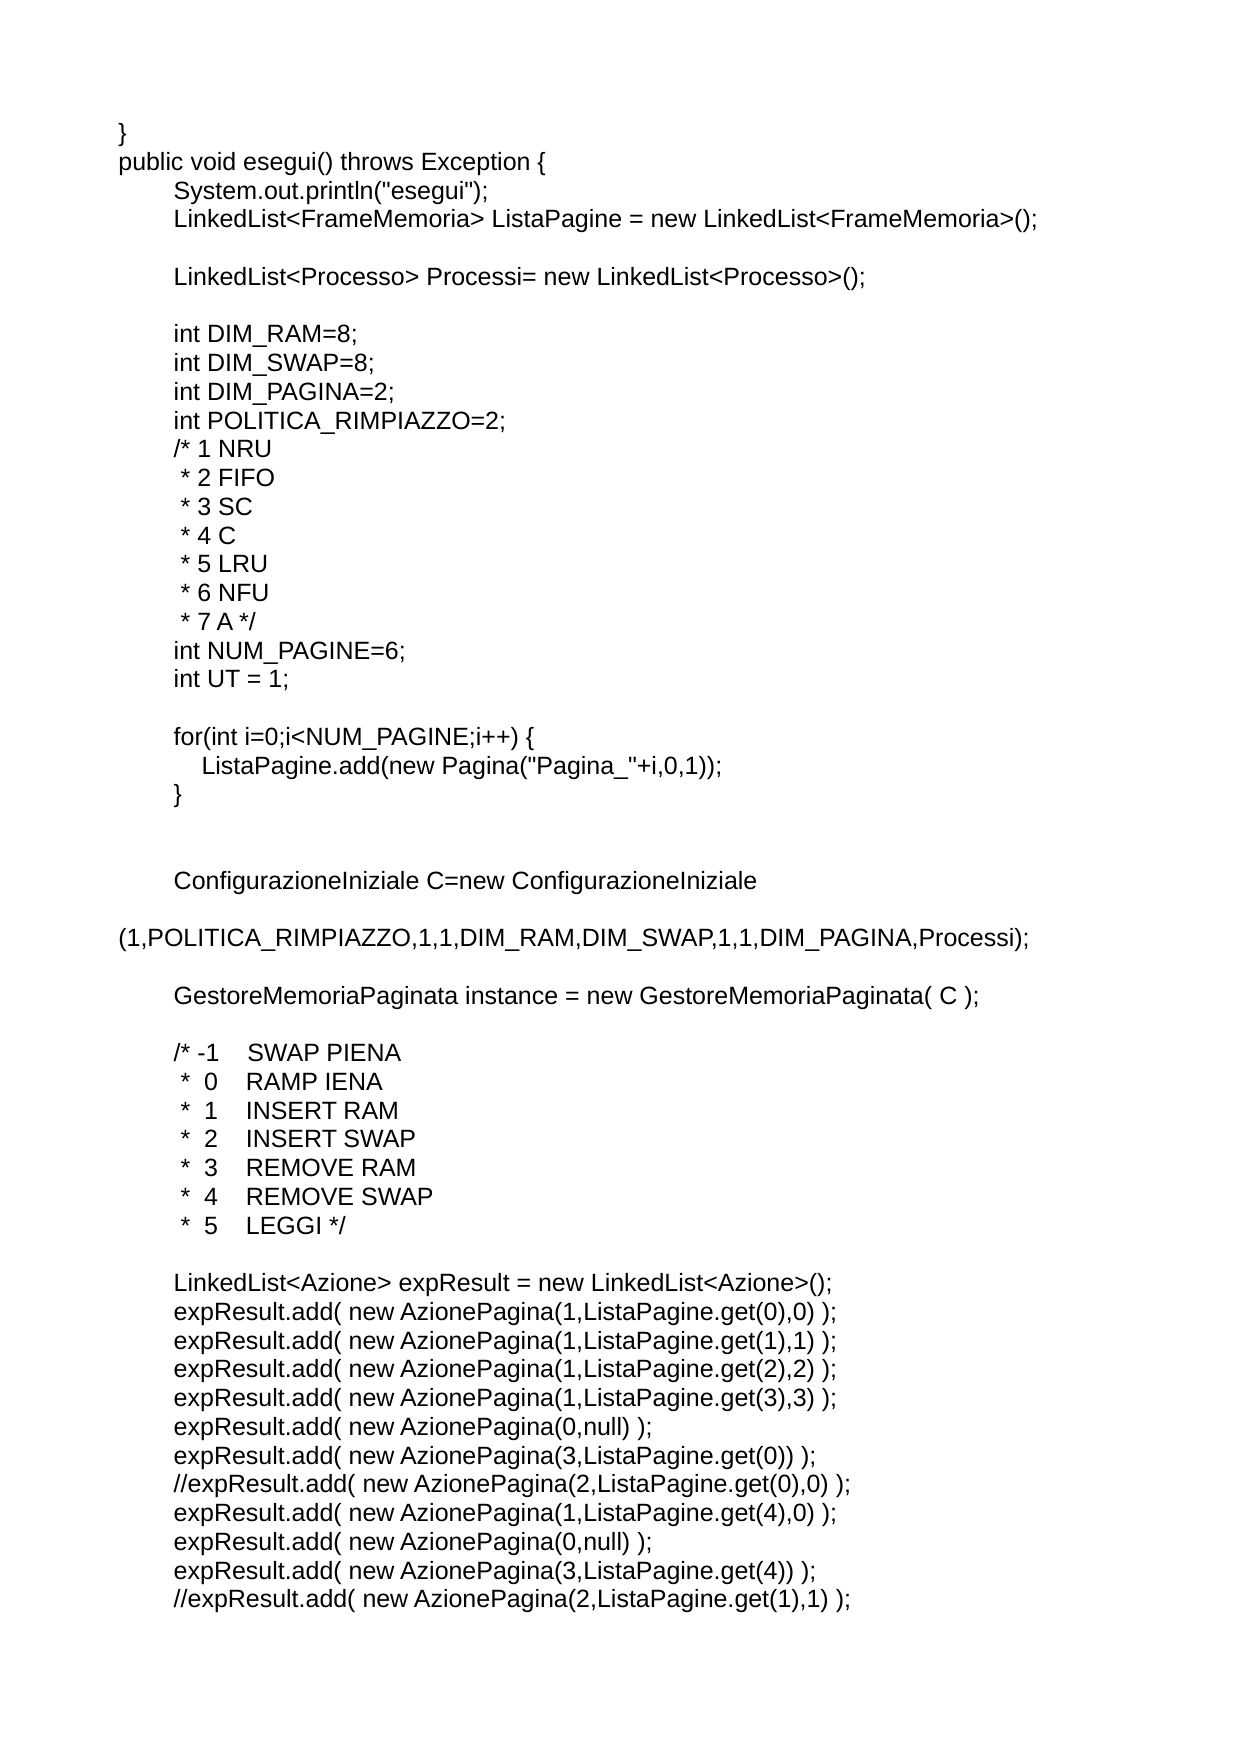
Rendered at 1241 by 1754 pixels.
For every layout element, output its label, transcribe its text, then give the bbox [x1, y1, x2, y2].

text * 3 REMOVE RAM [118, 1153, 1122, 1182]
text } [118, 779, 1122, 808]
text * 3 SC [118, 492, 1122, 521]
text expResult.add( new AzionePagina(0,null) ); [118, 1527, 1122, 1556]
text int DIM_RAM=8; [118, 319, 1122, 348]
text * 0 RAMP IENA [118, 1067, 1122, 1096]
text expResult.add( new AzionePagina(1,ListaPagine.get(4),0) ); [118, 1498, 1122, 1527]
text GestoreMemoriaPaginata instance = new GestoreMemoriaPaginata( C ); [118, 981, 1122, 1009]
text expResult.add( new AzionePagina(3,ListaPagine.get(0)) ); [118, 1441, 1122, 1469]
text (1,POLITICA_RIMPIAZZO,1,1,DIM_RAM,DIM_SWAP,1,1,DIM_PAGINA,Processi); [118, 894, 1122, 952]
text * 5 LRU [118, 549, 1122, 578]
text int POLITICA_RIMPIAZZO=2; [118, 406, 1122, 434]
text //expResult.add( new AzionePagina(2,ListaPagine.get(1),1) ); [118, 1584, 1122, 1613]
text int DIM_PAGINA=2; [118, 377, 1122, 406]
text expResult.add( new AzionePagina(1,ListaPagine.get(1),1) ); [118, 1326, 1122, 1354]
text /* -1 SWAP PIENA [118, 1038, 1122, 1067]
text * 6 NFU [118, 578, 1122, 607]
text LinkedList<FrameMemoria> ListaPagine = new LinkedList<FrameMemoria>(); [118, 204, 1122, 233]
text System.out.println("esegui"); [118, 176, 1122, 204]
text expResult.add( new AzionePagina(3,ListaPagine.get(4)) ); [118, 1556, 1122, 1584]
text * 4 C [118, 521, 1122, 549]
text } [118, 118, 1122, 147]
text LinkedList<Processo> Processi= new LinkedList<Processo>(); [118, 262, 1122, 291]
text expResult.add( new AzionePagina(1,ListaPagine.get(2),2) ); [118, 1354, 1122, 1383]
text * 5 LEGGI */ [118, 1211, 1122, 1239]
text expResult.add( new AzionePagina(0,null) ); [118, 1412, 1122, 1441]
text //expResult.add( new AzionePagina(2,ListaPagine.get(0),0) ); [118, 1469, 1122, 1498]
text int UT = 1; [118, 664, 1122, 693]
text * 4 REMOVE SWAP [118, 1182, 1122, 1211]
text for(int i=0;i<NUM_PAGINE;i++) { [118, 722, 1122, 751]
text public void esegui() throws Exception { [118, 147, 1122, 176]
text * 7 A */ [118, 607, 1122, 636]
text * 2 FIFO [118, 463, 1122, 492]
text * 2 INSERT SWAP [118, 1124, 1122, 1153]
text /* 1 NRU [118, 434, 1122, 463]
text expResult.add( new AzionePagina(1,ListaPagine.get(3),3) ); [118, 1383, 1122, 1412]
text ListaPagine.add(new Pagina("Pagina_"+i,0,1)); [118, 751, 1122, 779]
text expResult.add( new AzionePagina(1,ListaPagine.get(0),0) ); [118, 1297, 1122, 1326]
text LinkedList<Azione> expResult = new LinkedList<Azione>(); [118, 1268, 1122, 1297]
text ConfigurazioneIniziale C=new ConfigurazioneIniziale [118, 866, 1122, 894]
text * 1 INSERT RAM [118, 1096, 1122, 1124]
text int DIM_SWAP=8; [118, 348, 1122, 377]
text int NUM_PAGINE=6; [118, 636, 1122, 664]
